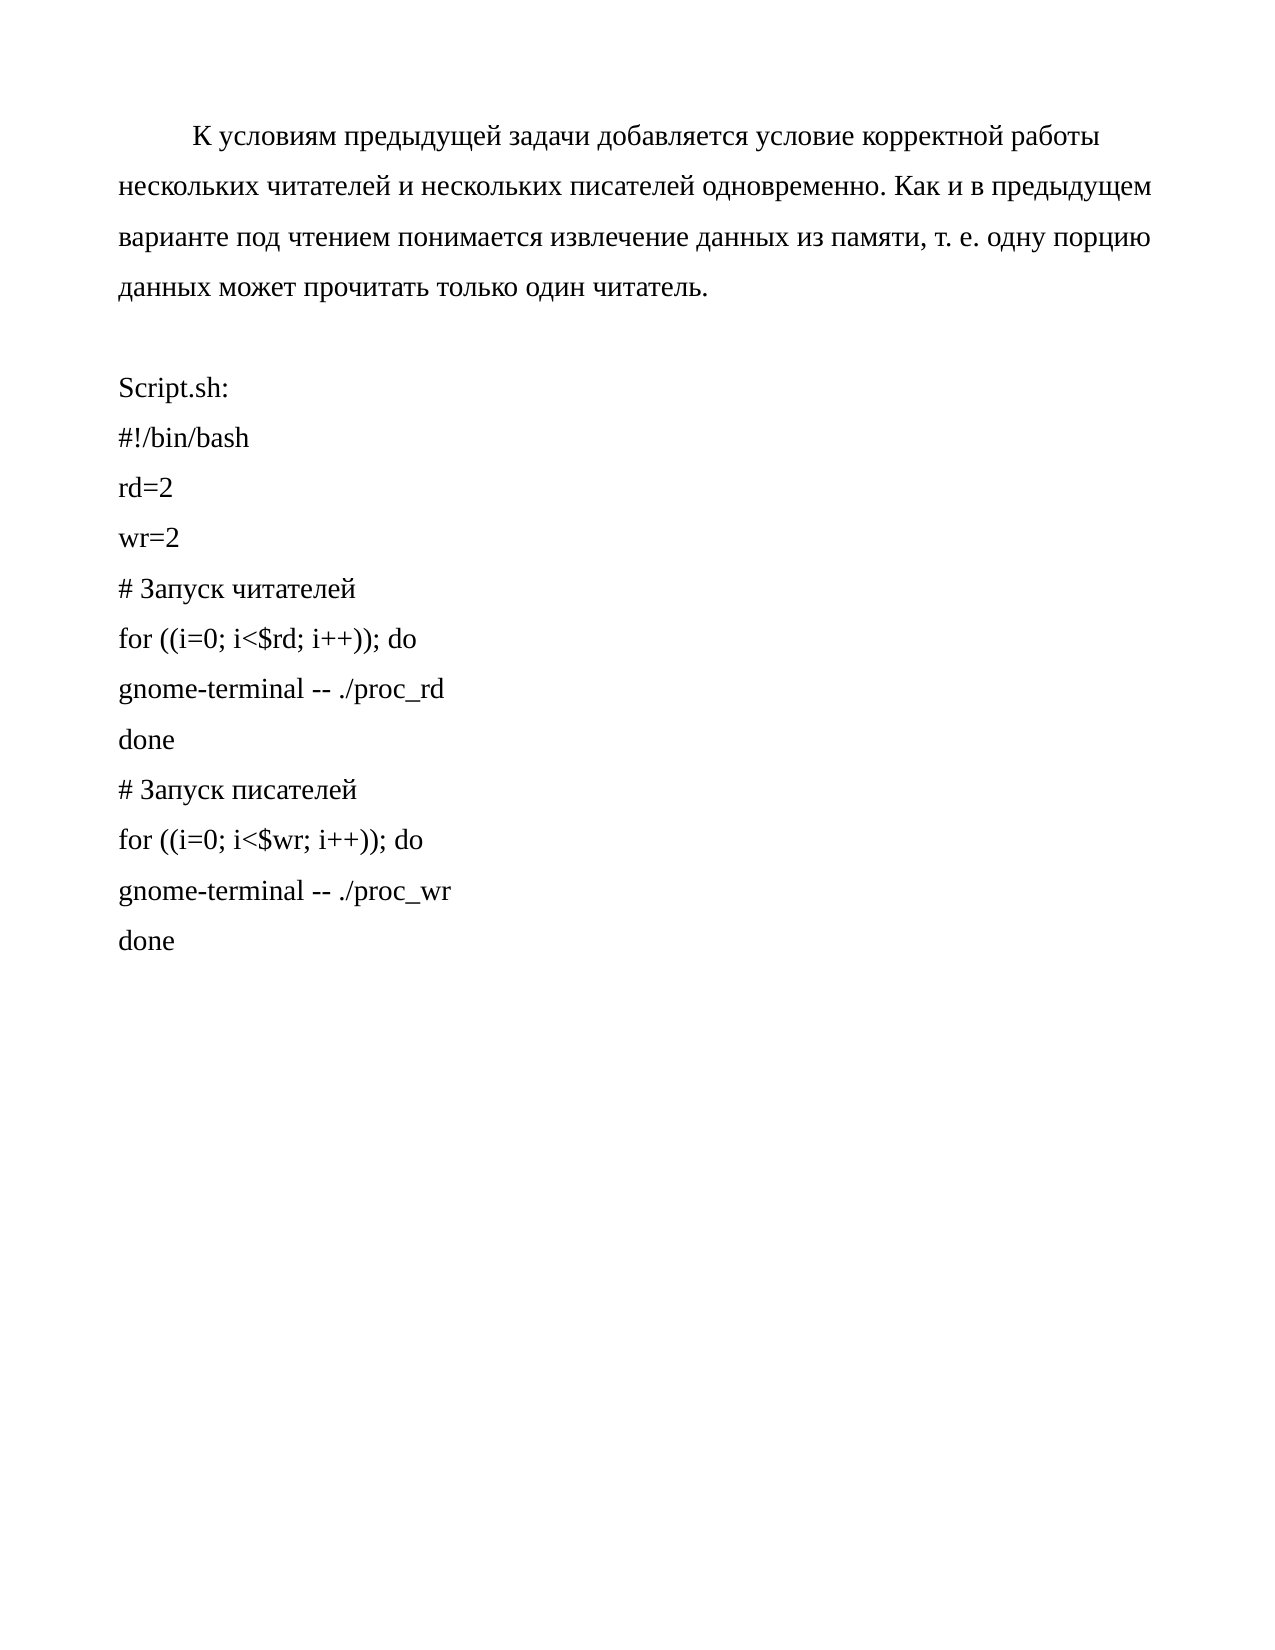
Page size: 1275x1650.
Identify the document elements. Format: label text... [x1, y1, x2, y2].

text # Запуск писателей [118, 772, 1157, 806]
text done [118, 923, 1157, 957]
text Script.sh: [118, 370, 1157, 403]
text for ((i=0; i<$rd; i++)); do [118, 621, 1157, 655]
text gnome-terminal -- ./proc_rd [118, 672, 1157, 705]
text rd=2 [118, 470, 1157, 504]
text for ((i=0; i<$wr; i++)); do [118, 822, 1157, 856]
text К условиям предыдущей задачи добавляется условие корректной работы нескольких читателей и нескольких писателей одновременно. Как и в предыдущем варианте под чтением понимается извлечение данных из памяти, т. е. одну порцию данных может прочитать только один читатель. [118, 118, 1157, 303]
text #!/bin/bash [118, 420, 1157, 453]
text done [118, 722, 1157, 755]
text wr=2 [118, 521, 1157, 554]
text # Запуск читателей [118, 571, 1157, 604]
text gnome-terminal -- ./proc_wr [118, 873, 1157, 906]
